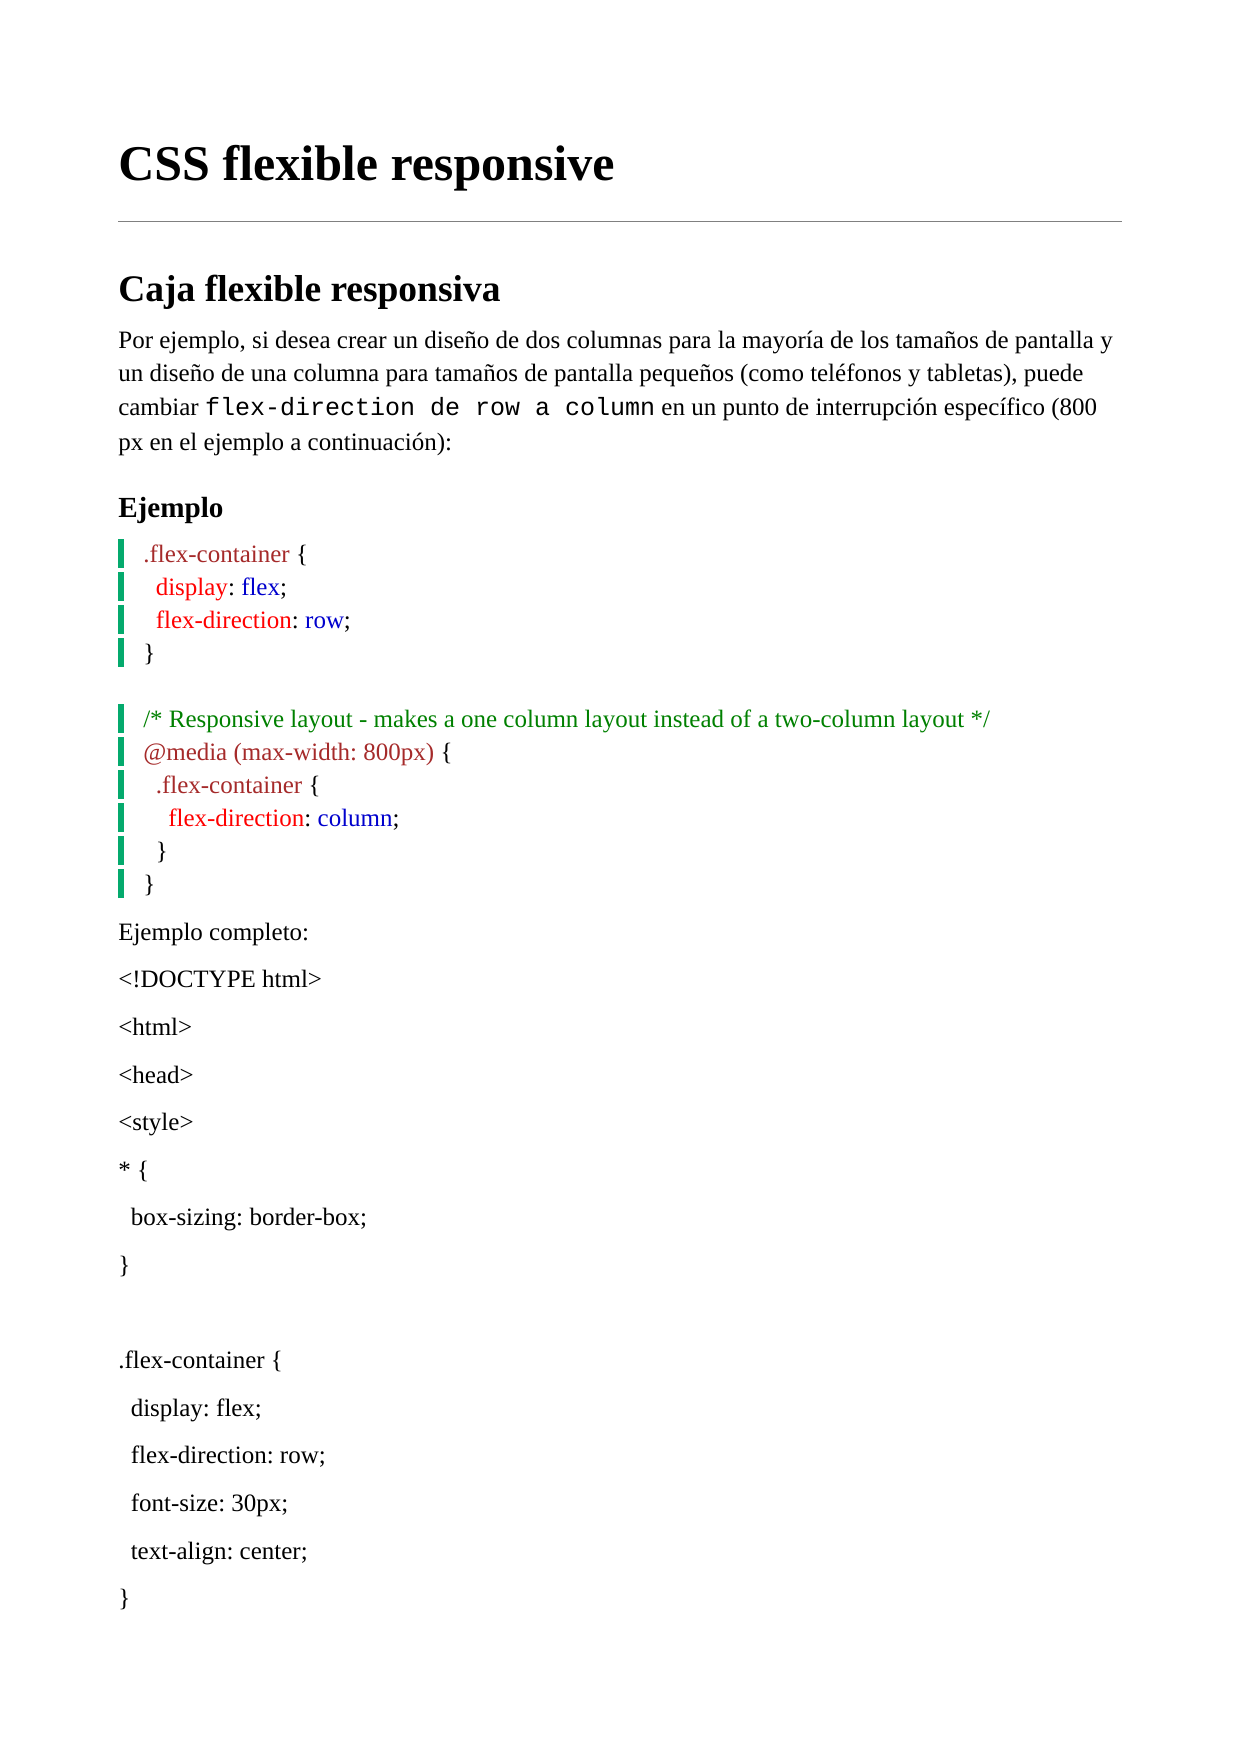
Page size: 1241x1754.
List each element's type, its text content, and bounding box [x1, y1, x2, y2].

text Por ejemplo, si desea crear un diseño de dos columnas para la mayoría de los tamaños de pantalla y un diseño de una columna para tamaños de pantalla pequeños (como teléfonos y tabletas), puede cambiar flex-direction de row a column en un punto de interrupción específico (800 px en el ejemplo a continuación): [118, 326, 1122, 455]
text } [118, 1250, 1122, 1279]
text <head> [118, 1060, 1122, 1088]
text } [118, 1583, 1122, 1612]
text .flex-container { display: flex; flex-direction: row; } /* Responsive layout - makes a one column layout instead of a two-column layout */ @media (max-width: 800px) { .flex-container { flex-direction: column; } } [118, 539, 1122, 898]
text text-align: center; [118, 1536, 1122, 1564]
subtitle CSS flexible responsive [118, 134, 1122, 191]
text <!DOCTYPE html> [118, 964, 1122, 993]
text * { [118, 1155, 1122, 1184]
text <style> [118, 1107, 1122, 1136]
text box-sizing: border-box; [118, 1202, 1122, 1231]
subtitle Caja flexible responsiva [118, 267, 1122, 310]
text .flex-container { [118, 1345, 1122, 1374]
text flex-direction: row; [118, 1441, 1122, 1469]
text <html> [118, 1012, 1122, 1041]
text font-size: 30px; [118, 1488, 1122, 1517]
text Ejemplo completo: [118, 917, 1122, 946]
subtitle Ejemplo [118, 490, 1122, 523]
text display: flex; [118, 1393, 1122, 1422]
